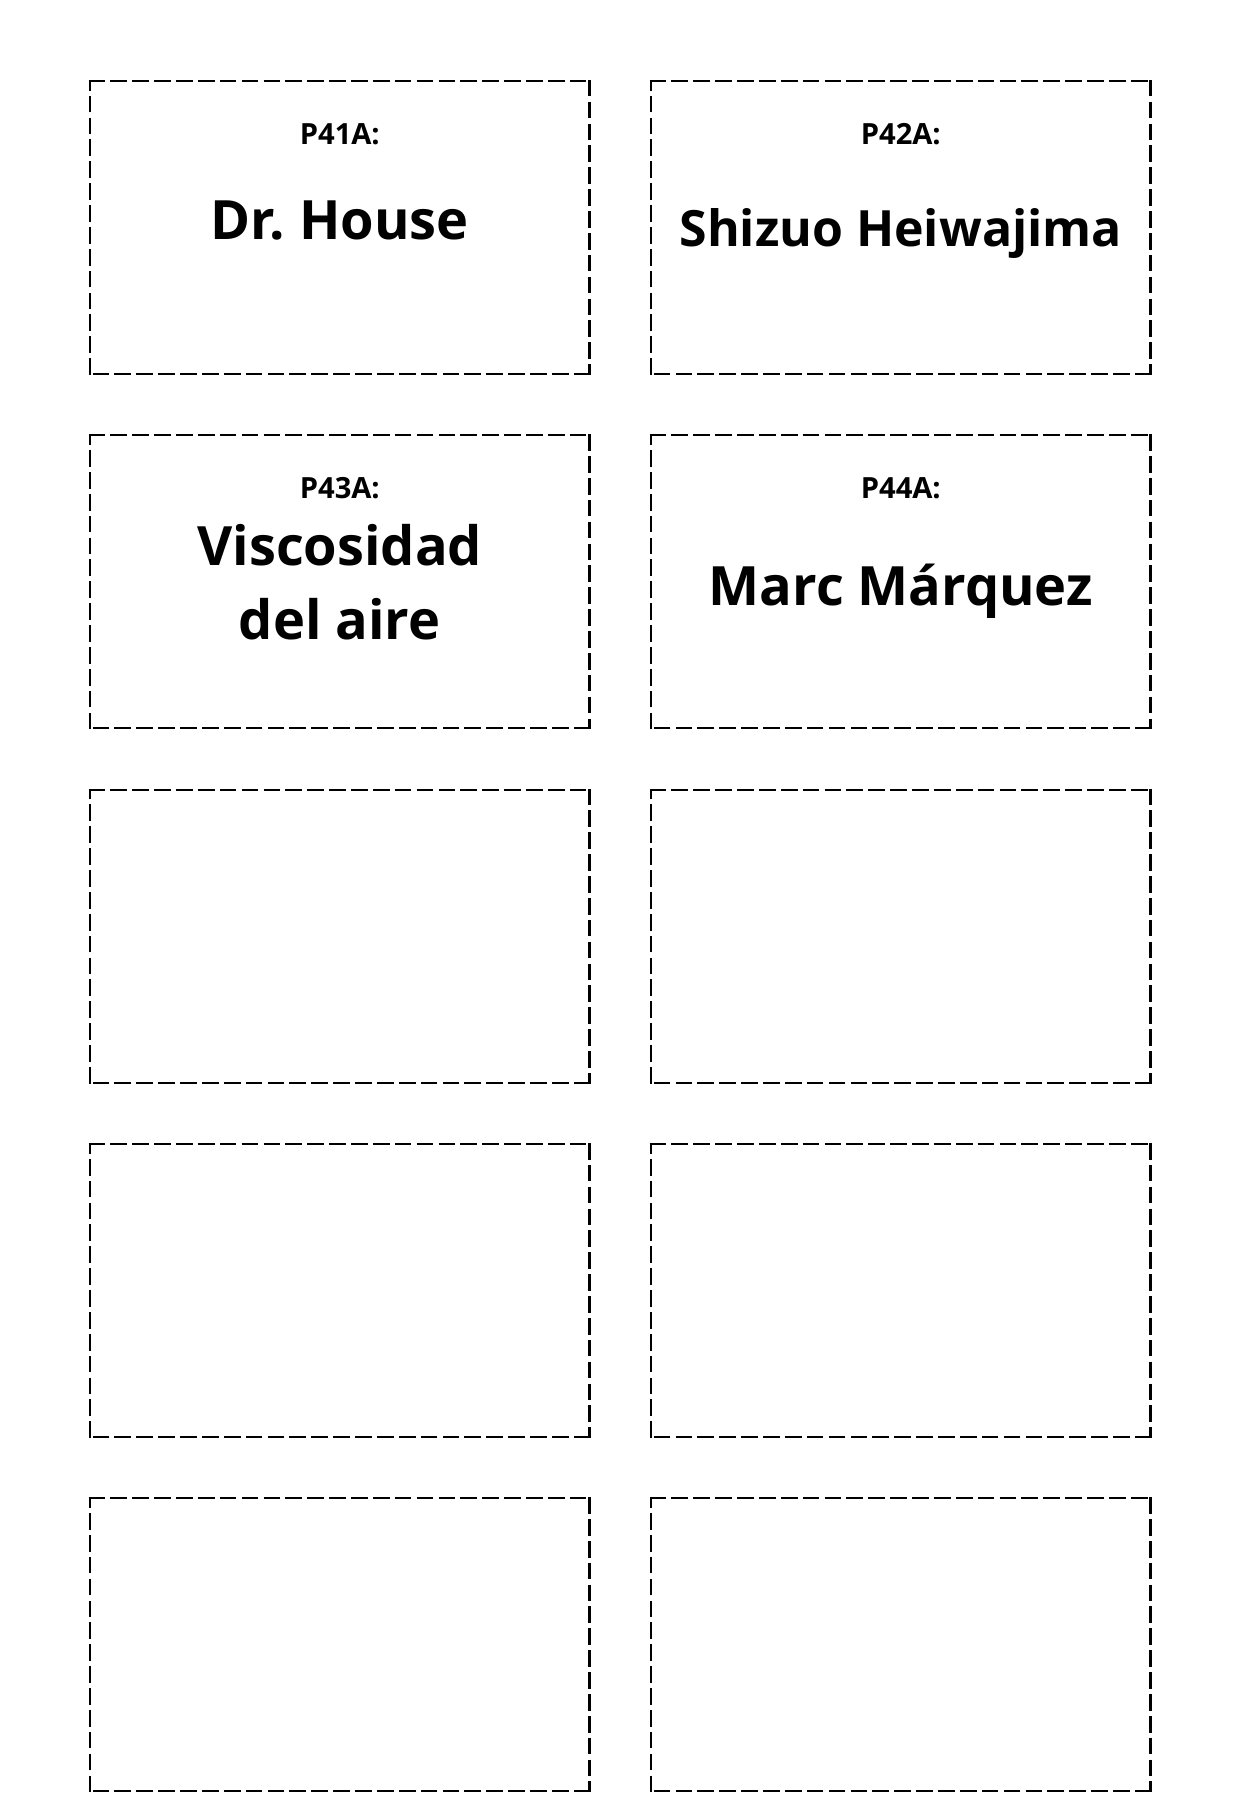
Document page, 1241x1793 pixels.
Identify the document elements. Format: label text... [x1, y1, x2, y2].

text P43A: [93, 468, 586, 507]
text Dr. House [93, 182, 586, 256]
text Marc Márquez [654, 547, 1147, 621]
text P42A: [654, 113, 1147, 153]
text del aire [93, 581, 586, 655]
text P41A: [93, 113, 586, 153]
text P44A: [654, 468, 1147, 507]
text Viscosidad [93, 507, 586, 581]
text Shizuo Heiwajima [654, 193, 1147, 261]
